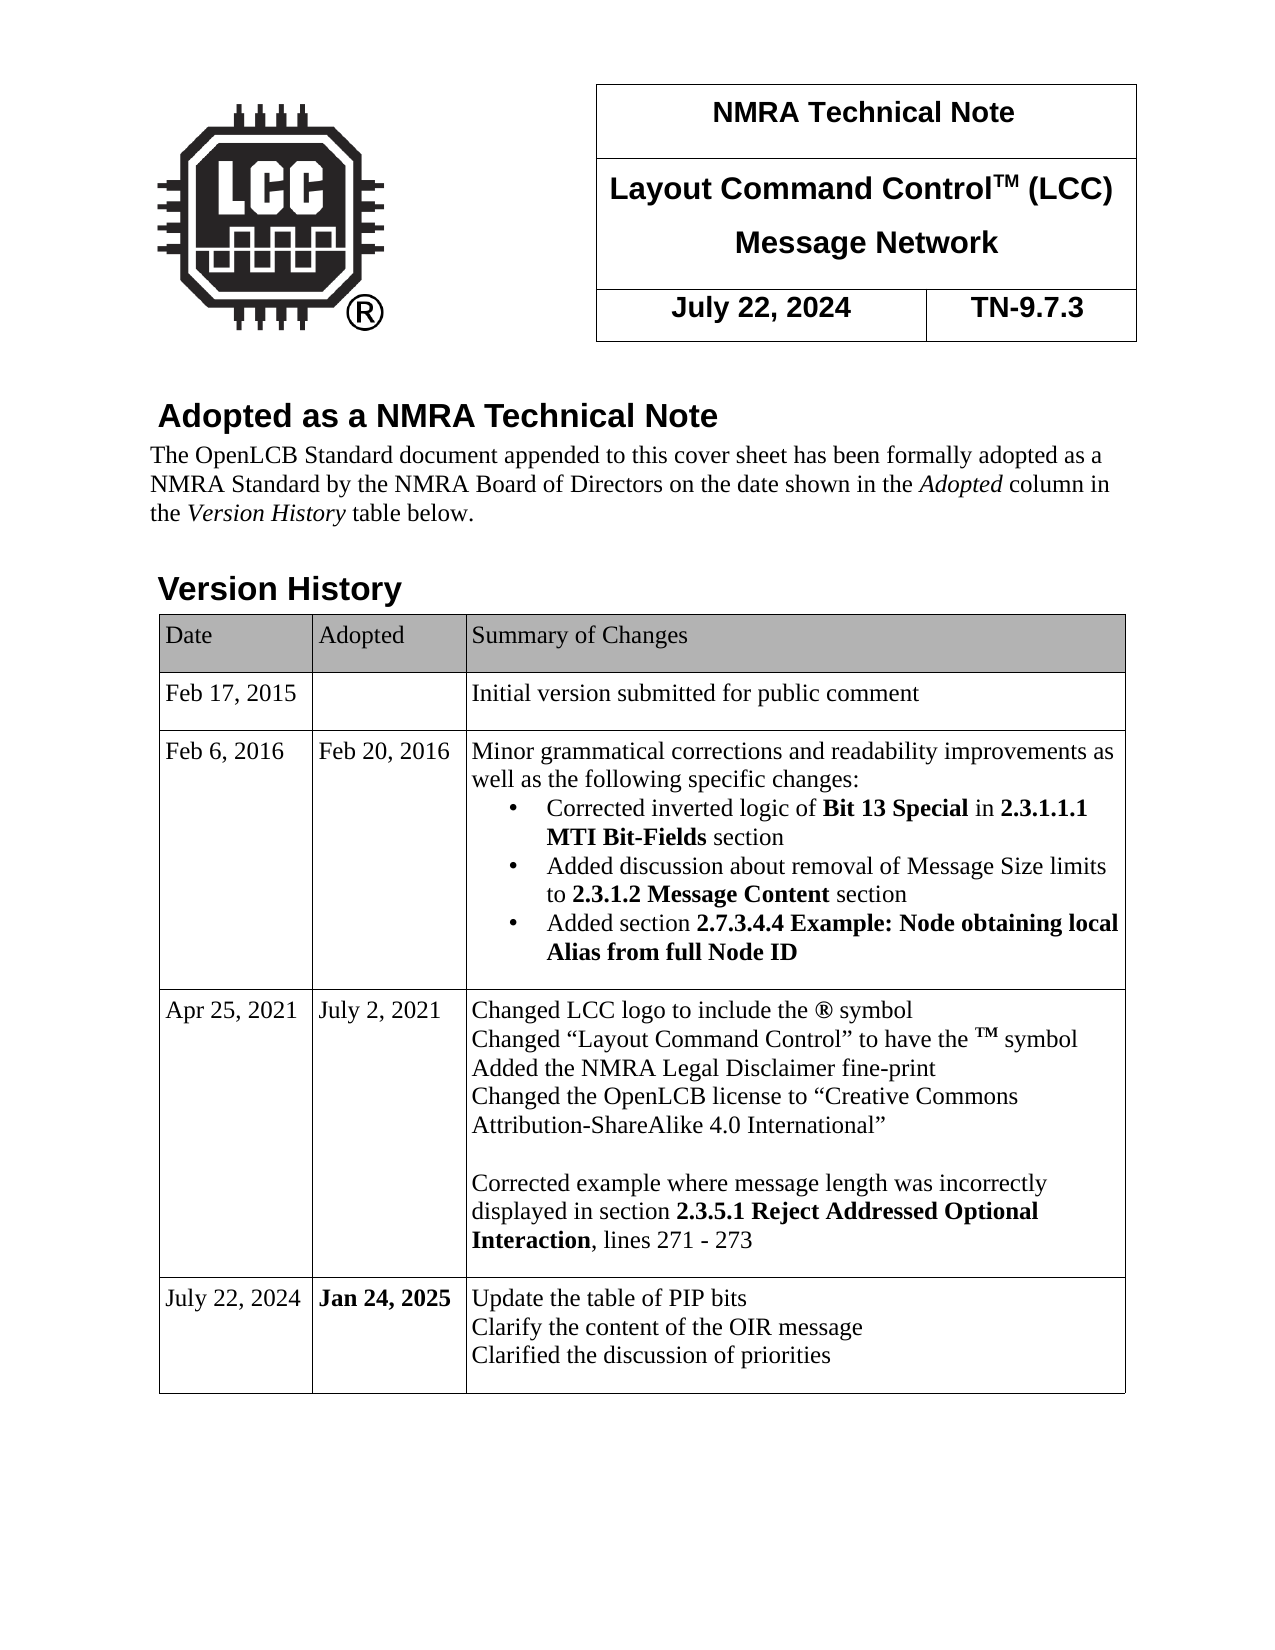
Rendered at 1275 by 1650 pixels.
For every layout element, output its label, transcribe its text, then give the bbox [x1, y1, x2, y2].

table_cell Changed LCC logo to include the ® symbol Changed “Layout Command Control” to have the TM symbol Added the NMRA Legal Disclaimer fine-print Changed the OpenLCB license to “Creative Commons Attribution-ShareAlike 4.0 International” Corrected example where message length was incorrectly displayed in section 2.3.5.1 Reject Addressed Optional Interaction, lines 271 - 273 [467, 990, 1125, 1277]
table_cell Jan 24, 2025 [313, 1278, 466, 1393]
subtitle Adopted as a NMRA Technical Note [112, 396, 1125, 434]
table_cell Update the table of PIP bits Clarify the content of the OIR message Clarified the discussion of priorities [467, 1278, 1125, 1393]
table_cell Apr 25, 2021 [160, 990, 312, 1277]
table_header Date [160, 615, 312, 672]
table_cell Feb 17, 2015 [160, 673, 312, 730]
table_cell July 22, 2024 [160, 1278, 312, 1393]
table_cell Initial version submitted for public comment [467, 673, 1125, 730]
subtitle Version History [112, 569, 1125, 608]
table_header Summary of Changes [467, 615, 1125, 672]
table_cell Minor grammatical corrections and readability improvements as well as the following specific changes: Corrected inverted logic of Bit 13 Special in 2.3.1.1.1 MTI Bit-Fields section Added discussion about removal of Message Size limits to 2.3.1.2 Message Content section Added section 2.7.3.4.4 Example: Node obtaining local Alias from full Node ID [467, 731, 1125, 989]
table_cell July 2, 2021 [313, 990, 466, 1277]
table_cell [313, 673, 466, 730]
table_header Adopted [313, 615, 466, 672]
picture [138, 85, 405, 347]
table_cell Feb 6, 2016 [160, 731, 312, 989]
text The OpenLCB Standard document appended to this cover sheet has been formally adopted as a NMRA Standard by the NMRA Board of Directors on the date shown in the Adopted column in the Version History table below. [150, 440, 1125, 527]
table_cell Feb 20, 2016 [313, 731, 466, 989]
